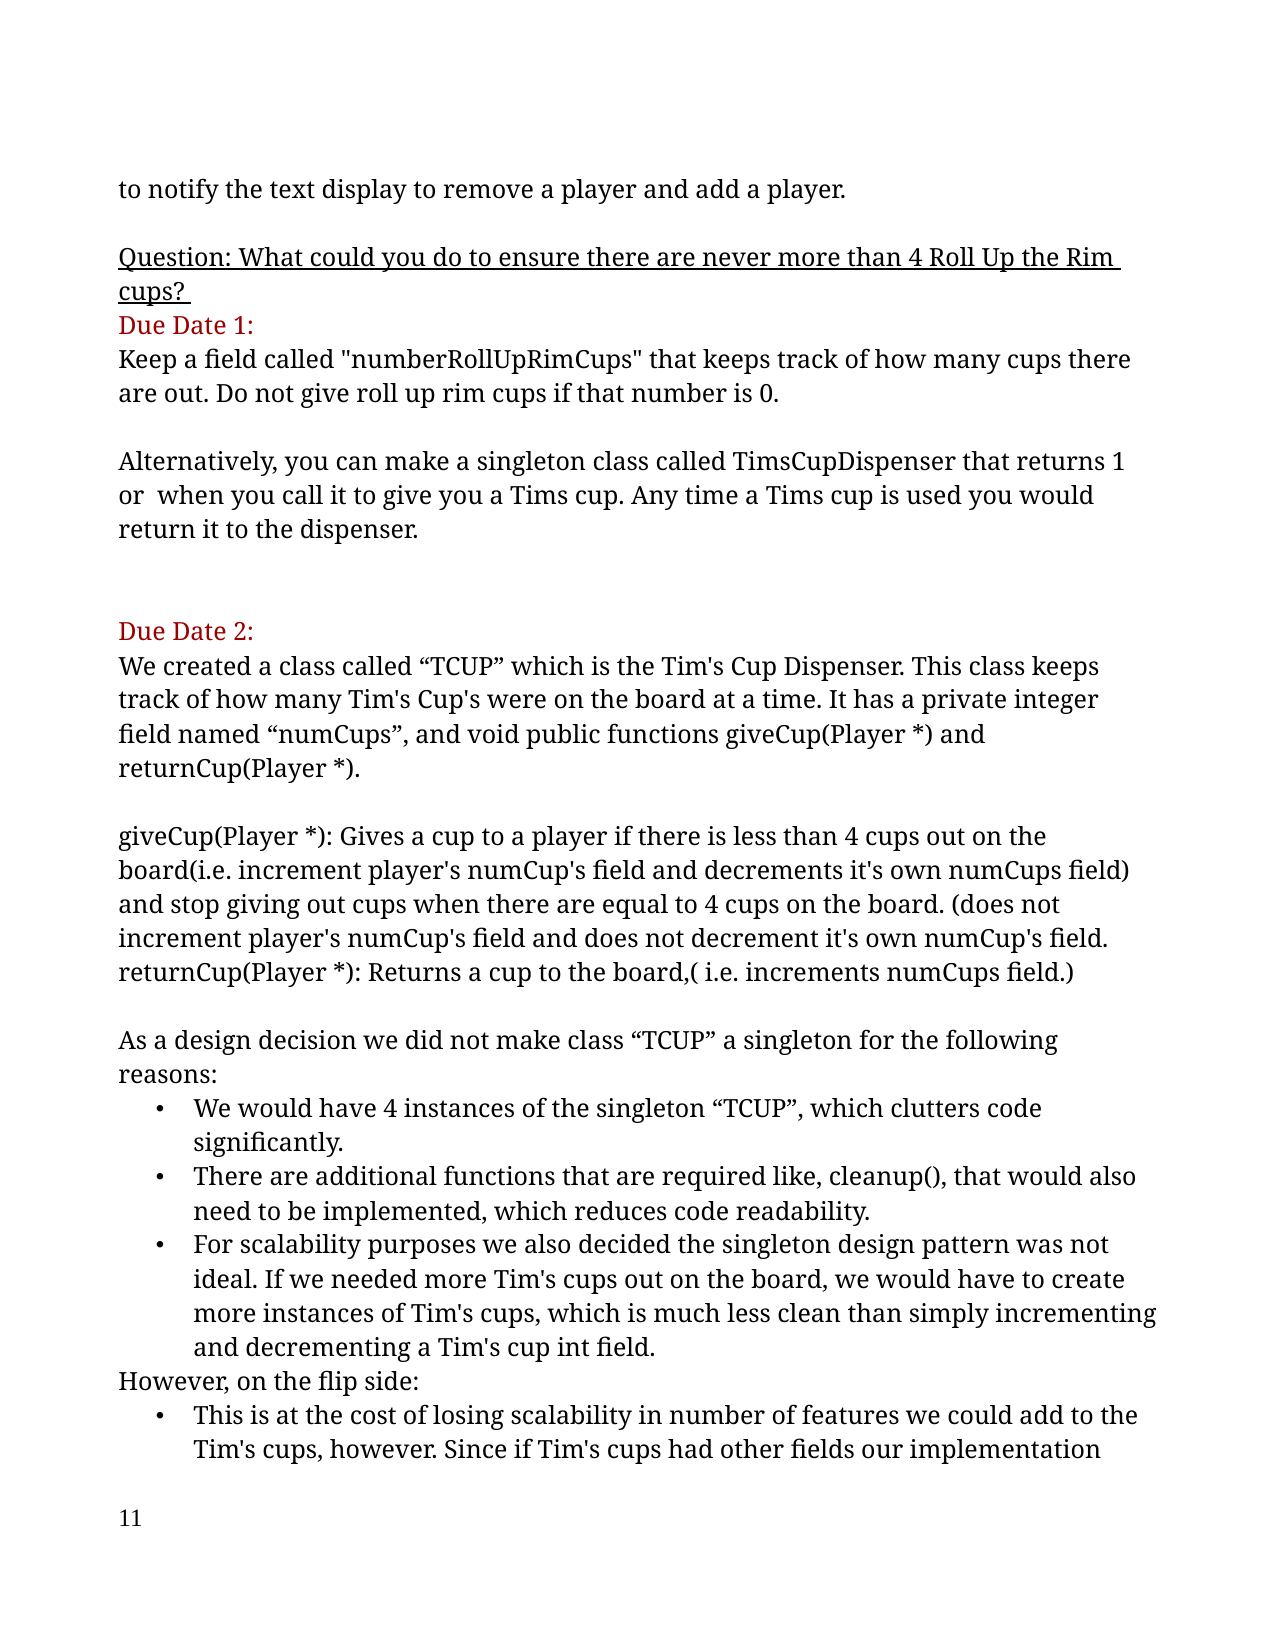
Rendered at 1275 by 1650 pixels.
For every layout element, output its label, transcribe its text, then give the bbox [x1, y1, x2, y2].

text We created a class called “TCUP” which is the Tim's Cup Dispenser. This class keeps track of how many Tim's Cup's were on the board at a time. It has a private integer field named “numCups”, and void public functions giveCup(Player *) and returnCup(Player *). [118, 648, 1157, 784]
text returnCup(Player *): Returns a cup to the board,( i.e. increments numCups field.) [118, 955, 1157, 989]
list We would have 4 instances of the singleton “TCUP”, which clutters code significantly. [156, 1091, 1157, 1159]
text Due Date 1: [118, 307, 1157, 342]
text to notify the text display to remove a player and add a player. [118, 171, 1157, 205]
text As a design decision we did not make class “TCUP” a singleton for the following reasons: [118, 1023, 1157, 1091]
text giveCup(Player *): Gives a cup to a player if there is less than 4 cups out on the board(i.e. increment player's numCup's field and decrements it's own numCups field) and stop giving out cups when there are equal to 4 cups on the board. (does not increment player's numCup's field and does not decrement it's own numCup's field. [118, 818, 1157, 955]
text However, on the flip side: [118, 1363, 1157, 1397]
list For scalability purposes we also decided the singleton design pattern was not ideal. If we needed more Tim's cups out on the board, we would have to create more instances of Tim's cups, which is much less clean than simply incrementing and decrementing a Tim's cup int field. [156, 1227, 1157, 1363]
list This is at the cost of losing scalability in number of features we could add to the Tim's cups, however. Since if Tim's cups had other fields our implementation [156, 1397, 1157, 1466]
text Due Date 2: [118, 614, 1157, 648]
text Keep a field called "numberRollUpRimCups" that keeps track of how many cups there are out. Do not give roll up rim cups if that number is 0. [118, 342, 1157, 410]
text Alternatively, you can make a singleton class called TimsCupDispenser that returns 1 or when you call it to give you a Tims cup. Any time a Tims cup is used you would return it to the dispenser. [118, 444, 1157, 546]
list There are additional functions that are required like, cleanup(), that would also need to be implemented, which reduces code readability. [156, 1159, 1157, 1227]
text Question: What could you do to ensure there are never more than 4 Roll Up the Rim cups? [118, 239, 1157, 307]
